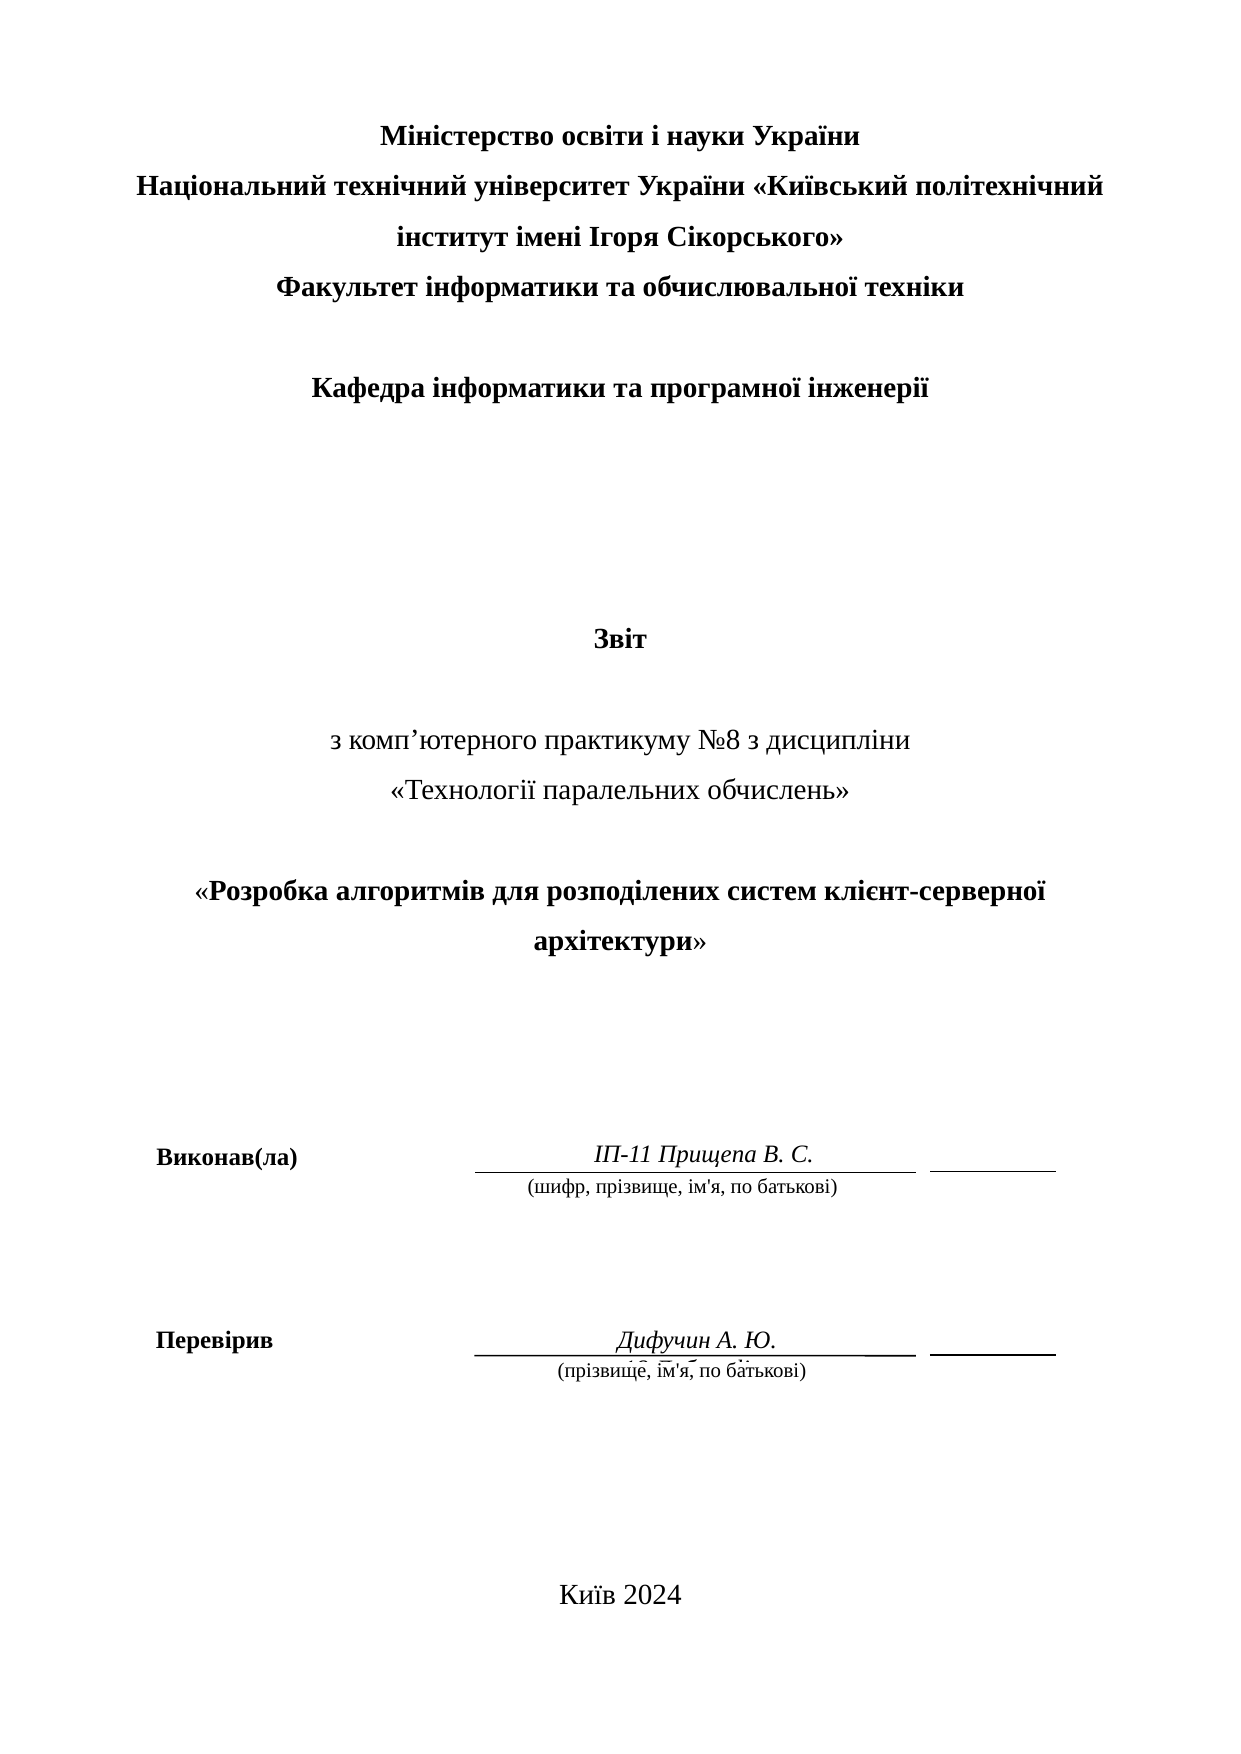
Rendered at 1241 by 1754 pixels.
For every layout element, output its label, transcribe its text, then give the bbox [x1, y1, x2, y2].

text Дифучин А. Ю. [479, 1325, 915, 1354]
text Київ 2024 [118, 1577, 1122, 1611]
text Виконав(ла) [156, 1142, 456, 1170]
text Перевірив [156, 1325, 456, 1354]
text Міністерство освіти і науки України [118, 118, 1122, 152]
text Кафедра інформатики та програмної інженерії [118, 370, 1122, 403]
text ІП-11 Прищепа В. С. [385, 1139, 1022, 1168]
text -18 Лаб on-line. [479, 1354, 915, 1361]
text Звіт [118, 621, 1122, 655]
text «Технології паралельних обчислень» [118, 772, 1122, 806]
text з комп’ютерного практикуму №8 з дисципліни [118, 722, 1122, 755]
text «Розробка алгоритмів для розподілених систем клієнт-серверної архітектури» [118, 873, 1122, 957]
text (прізвище, ім'я, по батькові) [493, 1357, 870, 1382]
text Національний технічний університет України «Київський політехнічний інститут імені Ігоря Сікорського» [118, 168, 1122, 252]
text Факультет інформатики та обчислювальної техніки [118, 269, 1122, 303]
text (шифр, прізвище, ім'я, по батькові) [494, 1174, 871, 1198]
